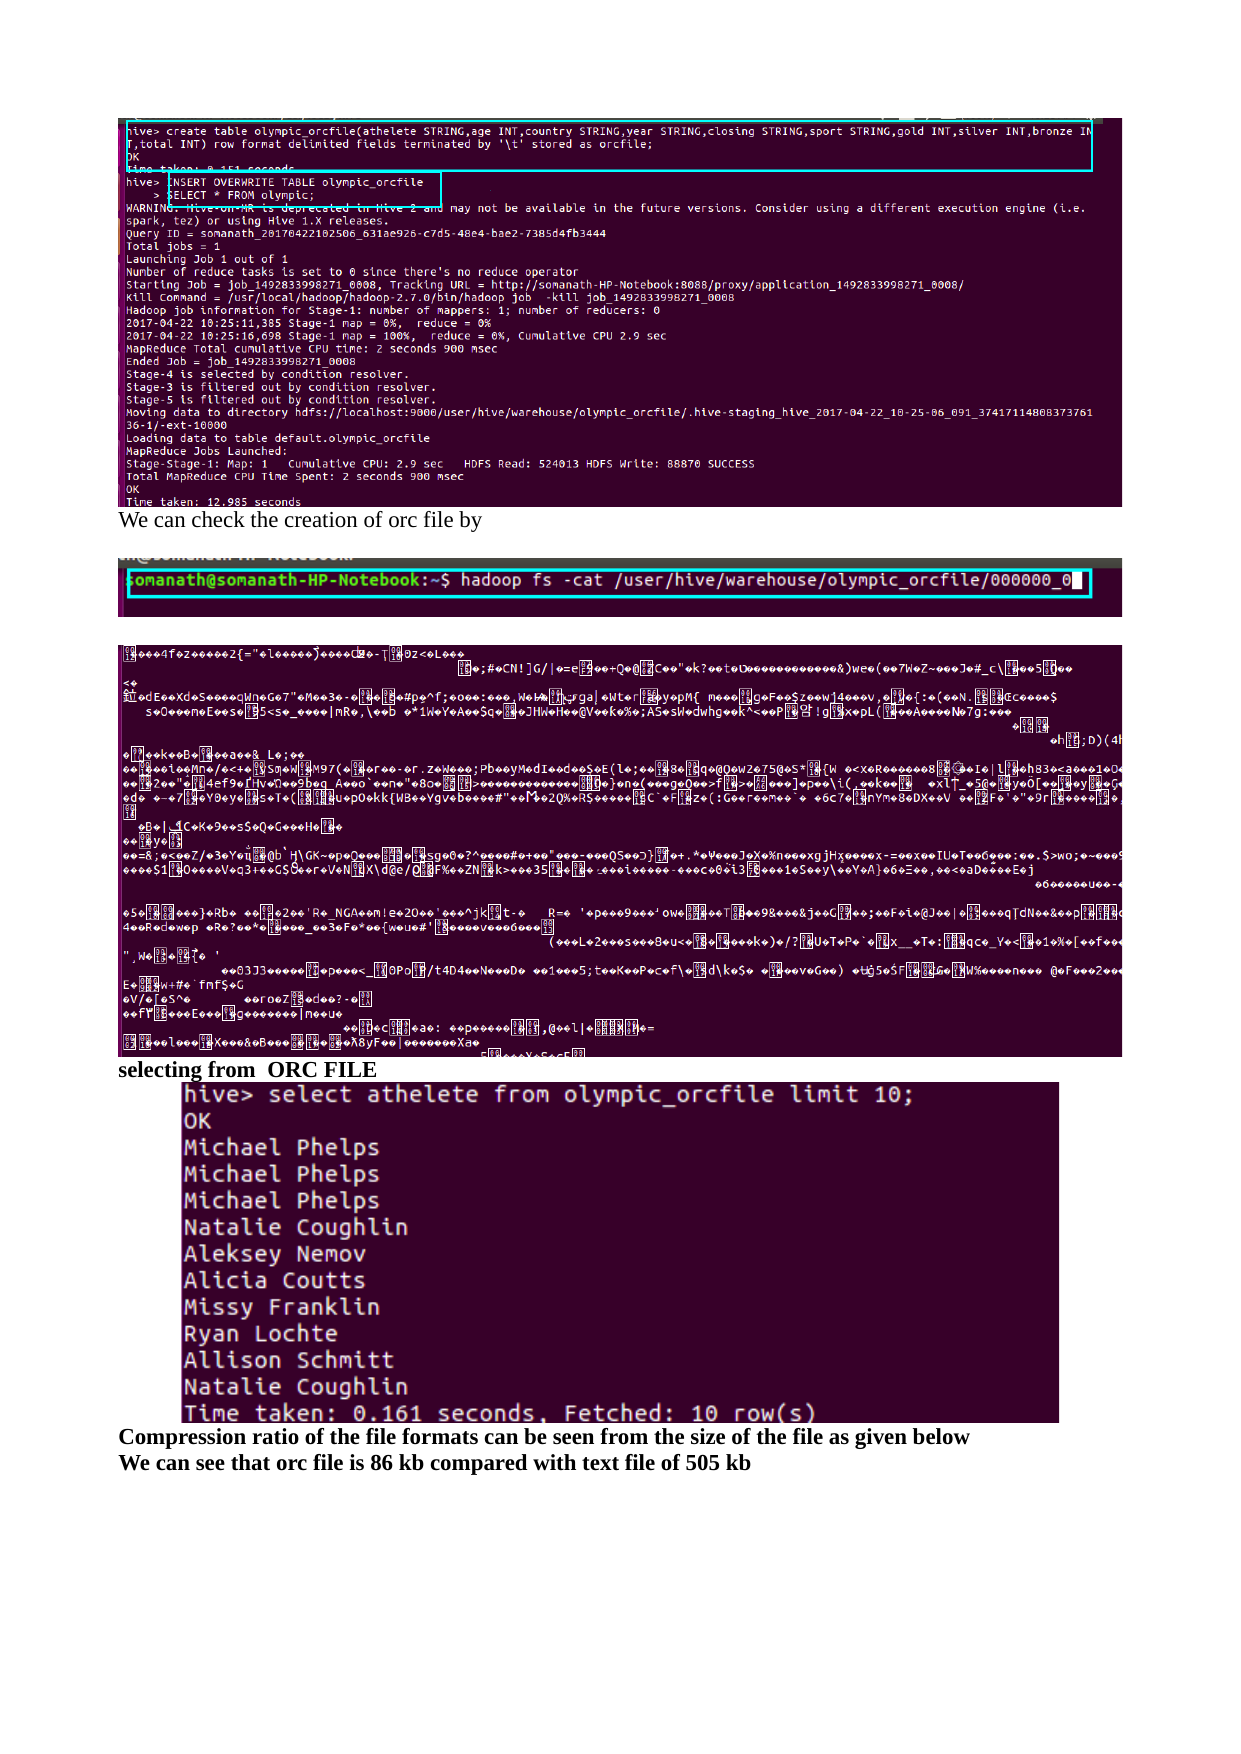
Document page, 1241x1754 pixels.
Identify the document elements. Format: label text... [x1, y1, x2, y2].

text We can check the creation of orc file by [118, 507, 1122, 533]
text selecting from ORC FILE [118, 1057, 1122, 1082]
text Compression ratio of the file formats can be seen from the size of the file as given below [118, 1138, 1122, 1449]
text We can see that orc file is 86 kb compared with text file of 505 kb [118, 1449, 1122, 1476]
